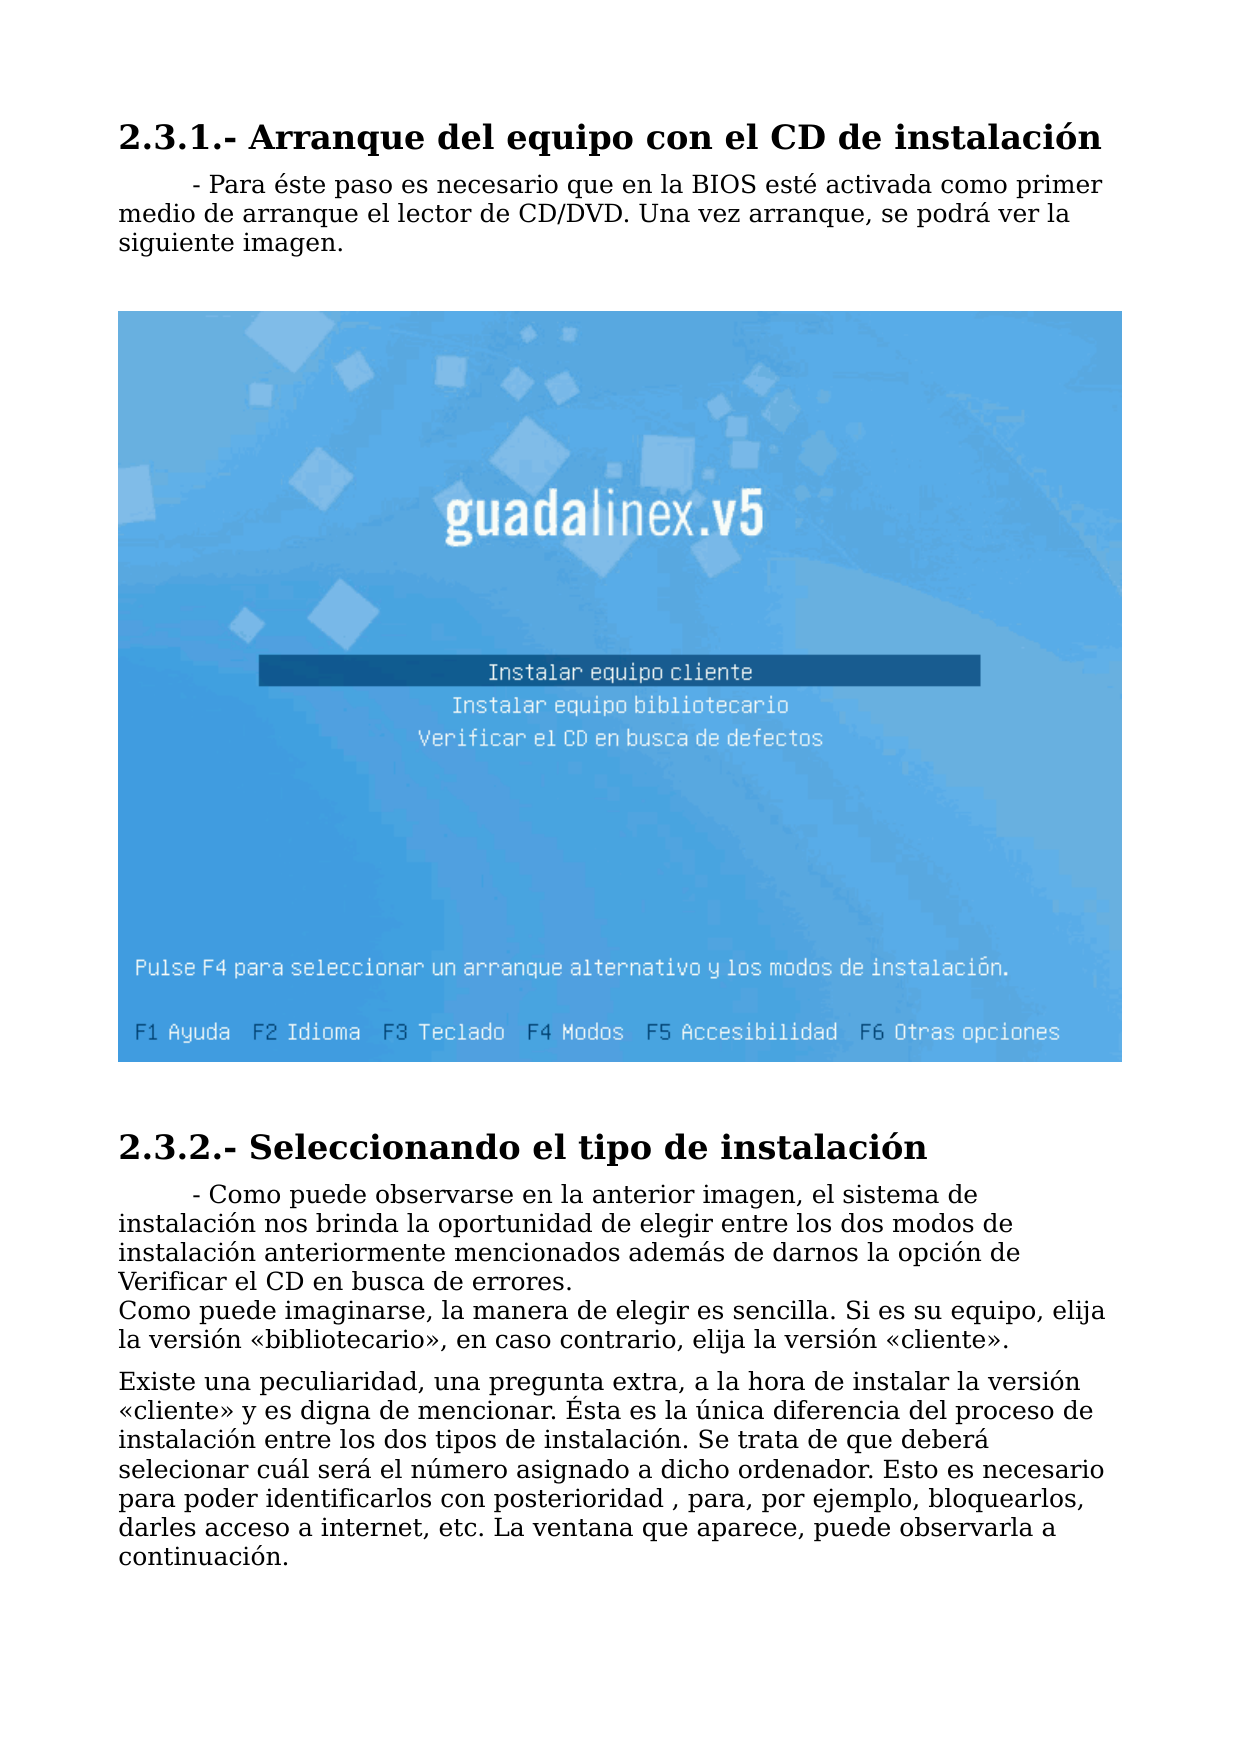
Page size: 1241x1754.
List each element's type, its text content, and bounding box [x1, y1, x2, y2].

picture [118, 311, 1122, 1062]
text - Para éste paso es necesario que en la BIOS esté activada como primer medio de arranque el lector de CD/DVD. Una vez arranque, se podrá ver la siguiente imagen. [118, 170, 1122, 257]
subtitle 2.3.2.- Seleccionando el tipo de instalación [118, 1128, 1122, 1167]
text Existe una peculiaridad, una pregunta extra, a la hora de instalar la versión «cliente» y es digna de mencionar. Ésta es la única diferencia del proceso de instalación entre los dos tipos de instalación. Se trata de que deberá selecionar cuál será el número asignado a dicho ordenador. Esto es necesario para poder identificarlos con posterioridad , para, por ejemplo, bloquearlos, darles acceso a internet, etc. La ventana que aparece, puede observarla a continuación. [118, 1367, 1122, 1572]
text - Como puede observarse en la anterior imagen, el sistema de instalación nos brinda la oportunidad de elegir entre los dos modos de instalación anteriormente mencionados además de darnos la opción de Verificar el CD en busca de errores. Como puede imaginarse, la manera de elegir es sencilla. Si es su equipo, elija la versión «bibliotecario», en caso contrario, elija la versión «cliente». [118, 1180, 1122, 1355]
subtitle 2.3.1.- Arranque del equipo con el CD de instalación [118, 118, 1122, 157]
